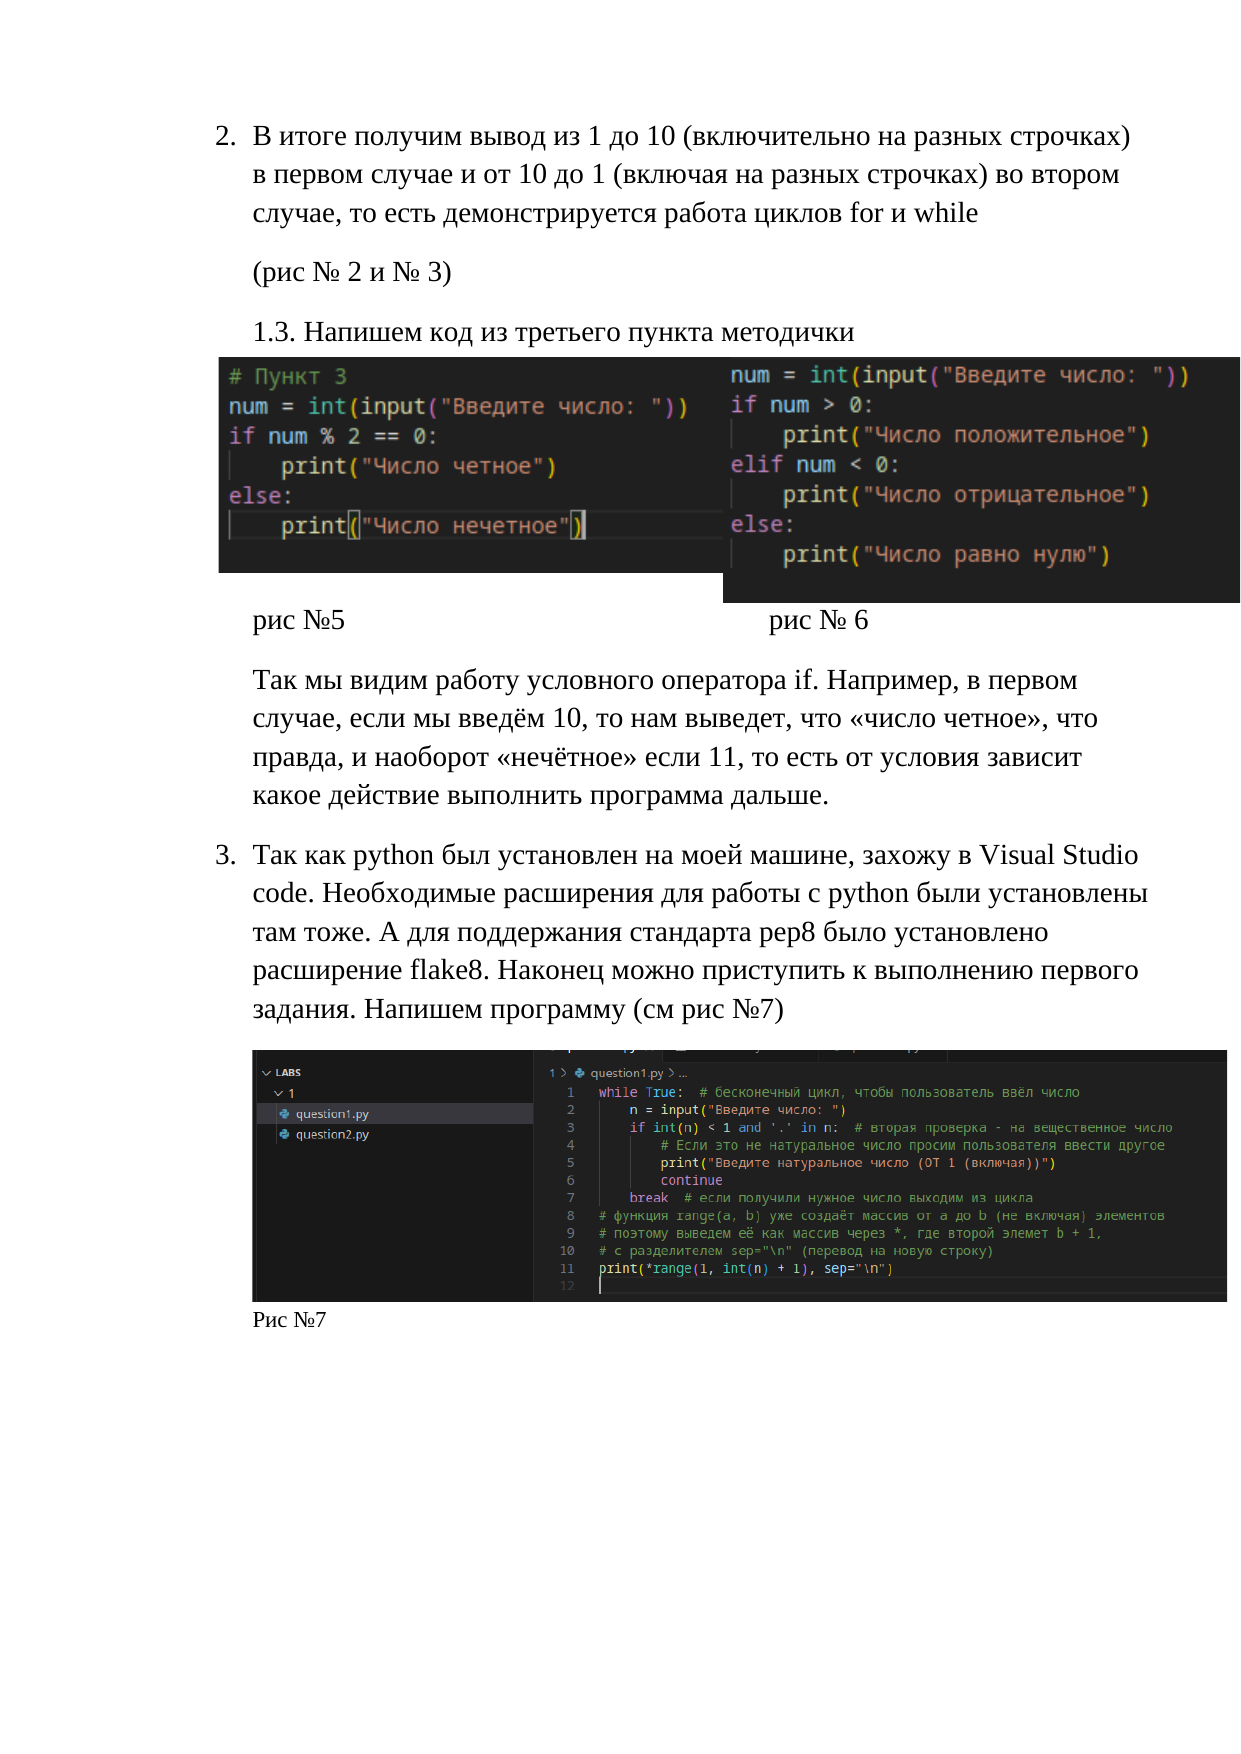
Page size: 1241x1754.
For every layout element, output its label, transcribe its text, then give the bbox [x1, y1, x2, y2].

list Так мы видим работу условного оператора if. Например, в первом случае, если мы введём 10, то нам выведет, что «число четное», что правда, и наоборот «нечётное» если 11, то есть от условия зависит какое действие выполнить программа дальше. [215, 662, 1152, 811]
list (рис № 2 и № 3) [215, 254, 1152, 288]
list рис №5 рис № 6 [215, 373, 1152, 636]
picture [218, 357, 1241, 603]
list Так как python был установлен на моей машине, захожу в Visual Studio code. Необходимые расширения для работы с python были установлены там тоже. А для поддержания стандарта pep8 было установлено расширение flake8. Наконец можно приступить к выполнению первого задания. Напишем программу (см рис №7) [215, 837, 1152, 1024]
picture [252, 1050, 1228, 1302]
list 1.3. Напишем код из третьего пункта методички [215, 314, 1152, 347]
list В итоге получим вывод из 1 до 10 (включительно на разных строчках) в первом случае и от 10 до 1 (включая на разных строчках) во втором случае, то есть демонстрируется работа циклов for и while [215, 118, 1152, 229]
list Рис №7 [252, 1302, 1152, 1332]
